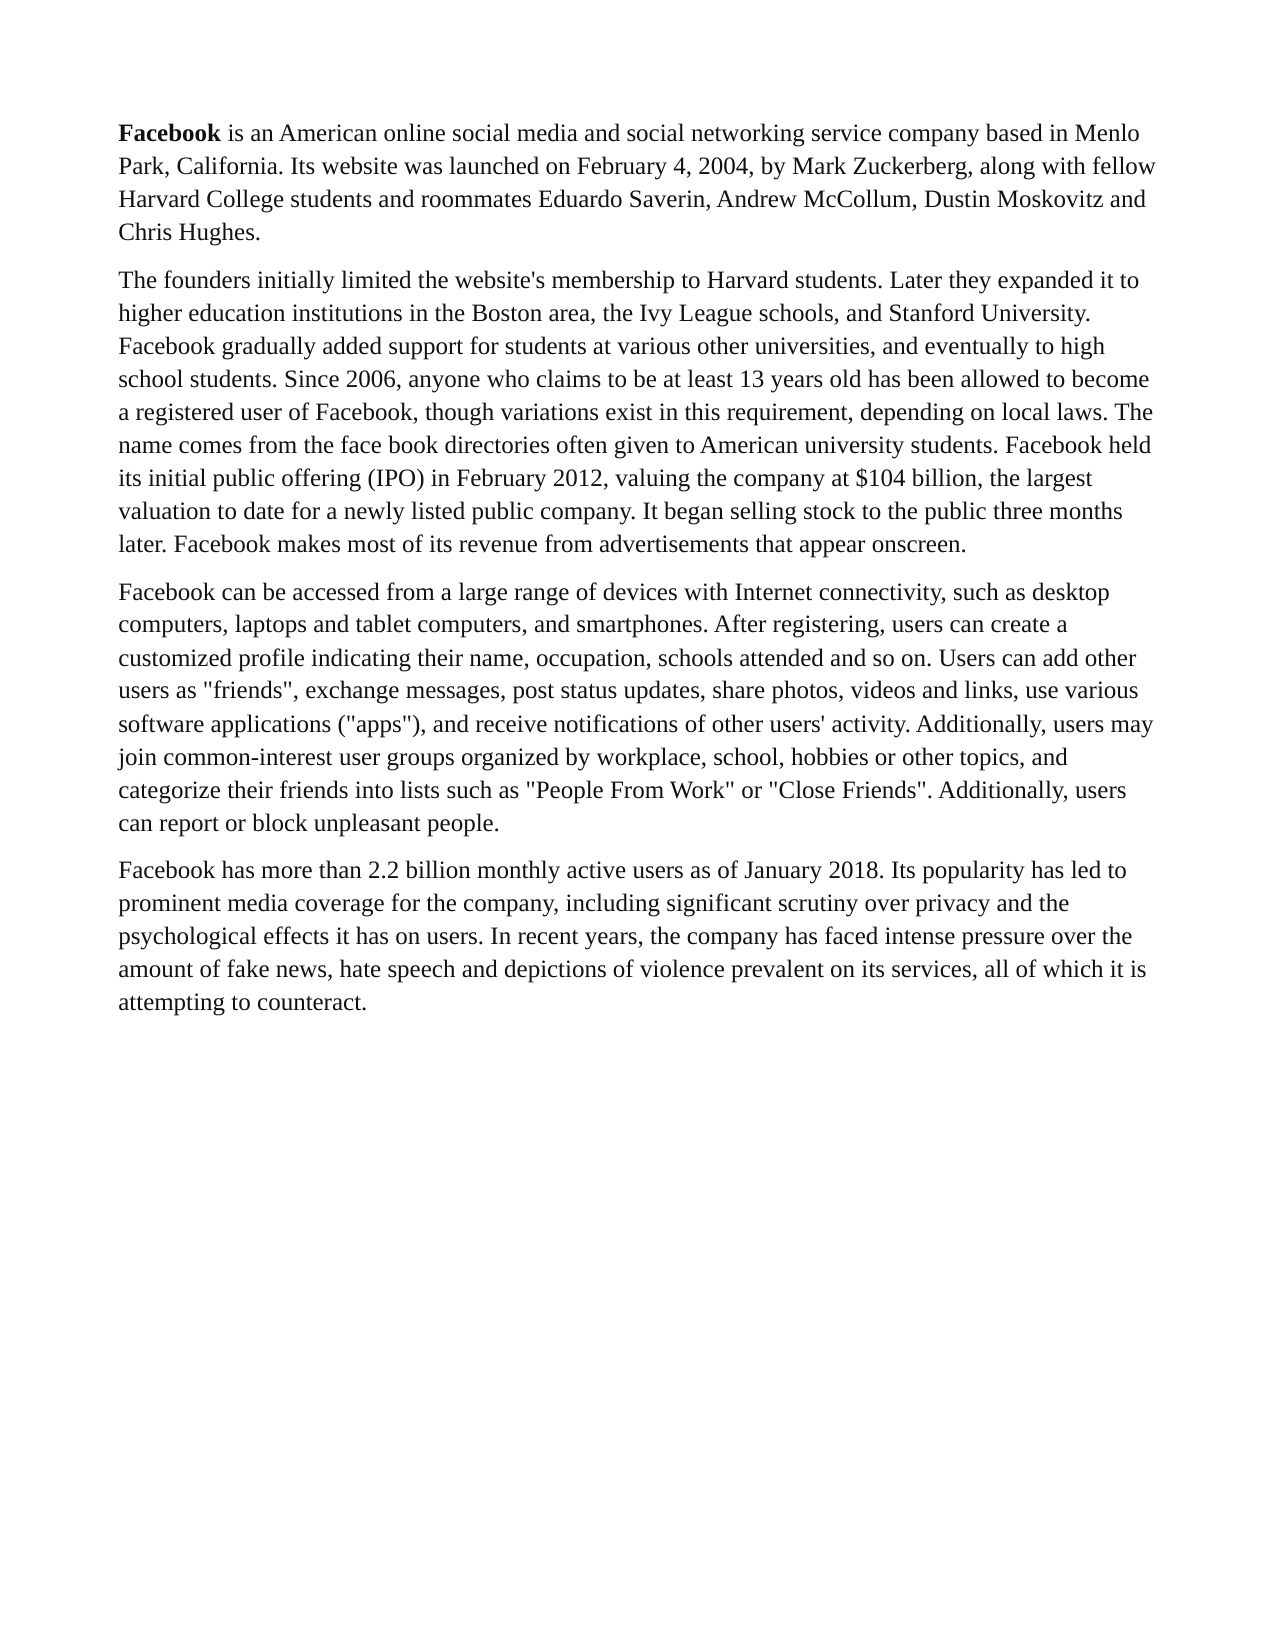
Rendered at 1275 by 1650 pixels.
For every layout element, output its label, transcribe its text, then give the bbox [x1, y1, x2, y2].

text The founders initially limited the website's membership to Harvard students. Later they expanded it to higher education institutions in the Boston area, the Ivy League schools, and Stanford University. Facebook gradually added support for students at various other universities, and eventually to high school students. Since 2006, anyone who claims to be at least 13 years old has been allowed to become a registered user of Facebook, though variations exist in this requirement, depending on local laws. The name comes from the face book directories often given to American university students. Facebook held its initial public offering (IPO) in February 2012, valuing the company at $104 billion, the largest valuation to date for a newly listed public company. It began selling stock to the public three months later. Facebook makes most of its revenue from advertisements that appear onscreen. [118, 265, 1157, 558]
text Facebook has more than 2.2 billion monthly active users as of January 2018. Its popularity has led to prominent media coverage for the company, including significant scrutiny over privacy and the psychological effects it has on users. In recent years, the company has faced intense pressure over the amount of fake news, hate speech and depictions of violence prevalent on its services, all of which it is attempting to counteract. [118, 855, 1157, 1016]
text Facebook can be accessed from a large range of devices with Internet connectivity, such as desktop computers, laptops and tablet computers, and smartphones. After registering, users can create a customized profile indicating their name, occupation, schools attended and so on. Users can add other users as "friends", exchange messages, post status updates, share photos, videos and links, use various software applications ("apps"), and receive notifications of other users' activity. Additionally, users may join common-interest user groups organized by workplace, school, hobbies or other topics, and categorize their friends into lists such as "People From Work" or "Close Friends". Additionally, users can report or block unpleasant people. [118, 577, 1157, 836]
text Facebook is an American online social media and social networking service company based in Menlo Park, California. Its website was launched on February 4, 2004, by Mark Zuckerberg, along with fellow Harvard College students and roommates Eduardo Saverin, Andrew McCollum, Dustin Moskovitz and Chris Hughes. [118, 118, 1157, 246]
